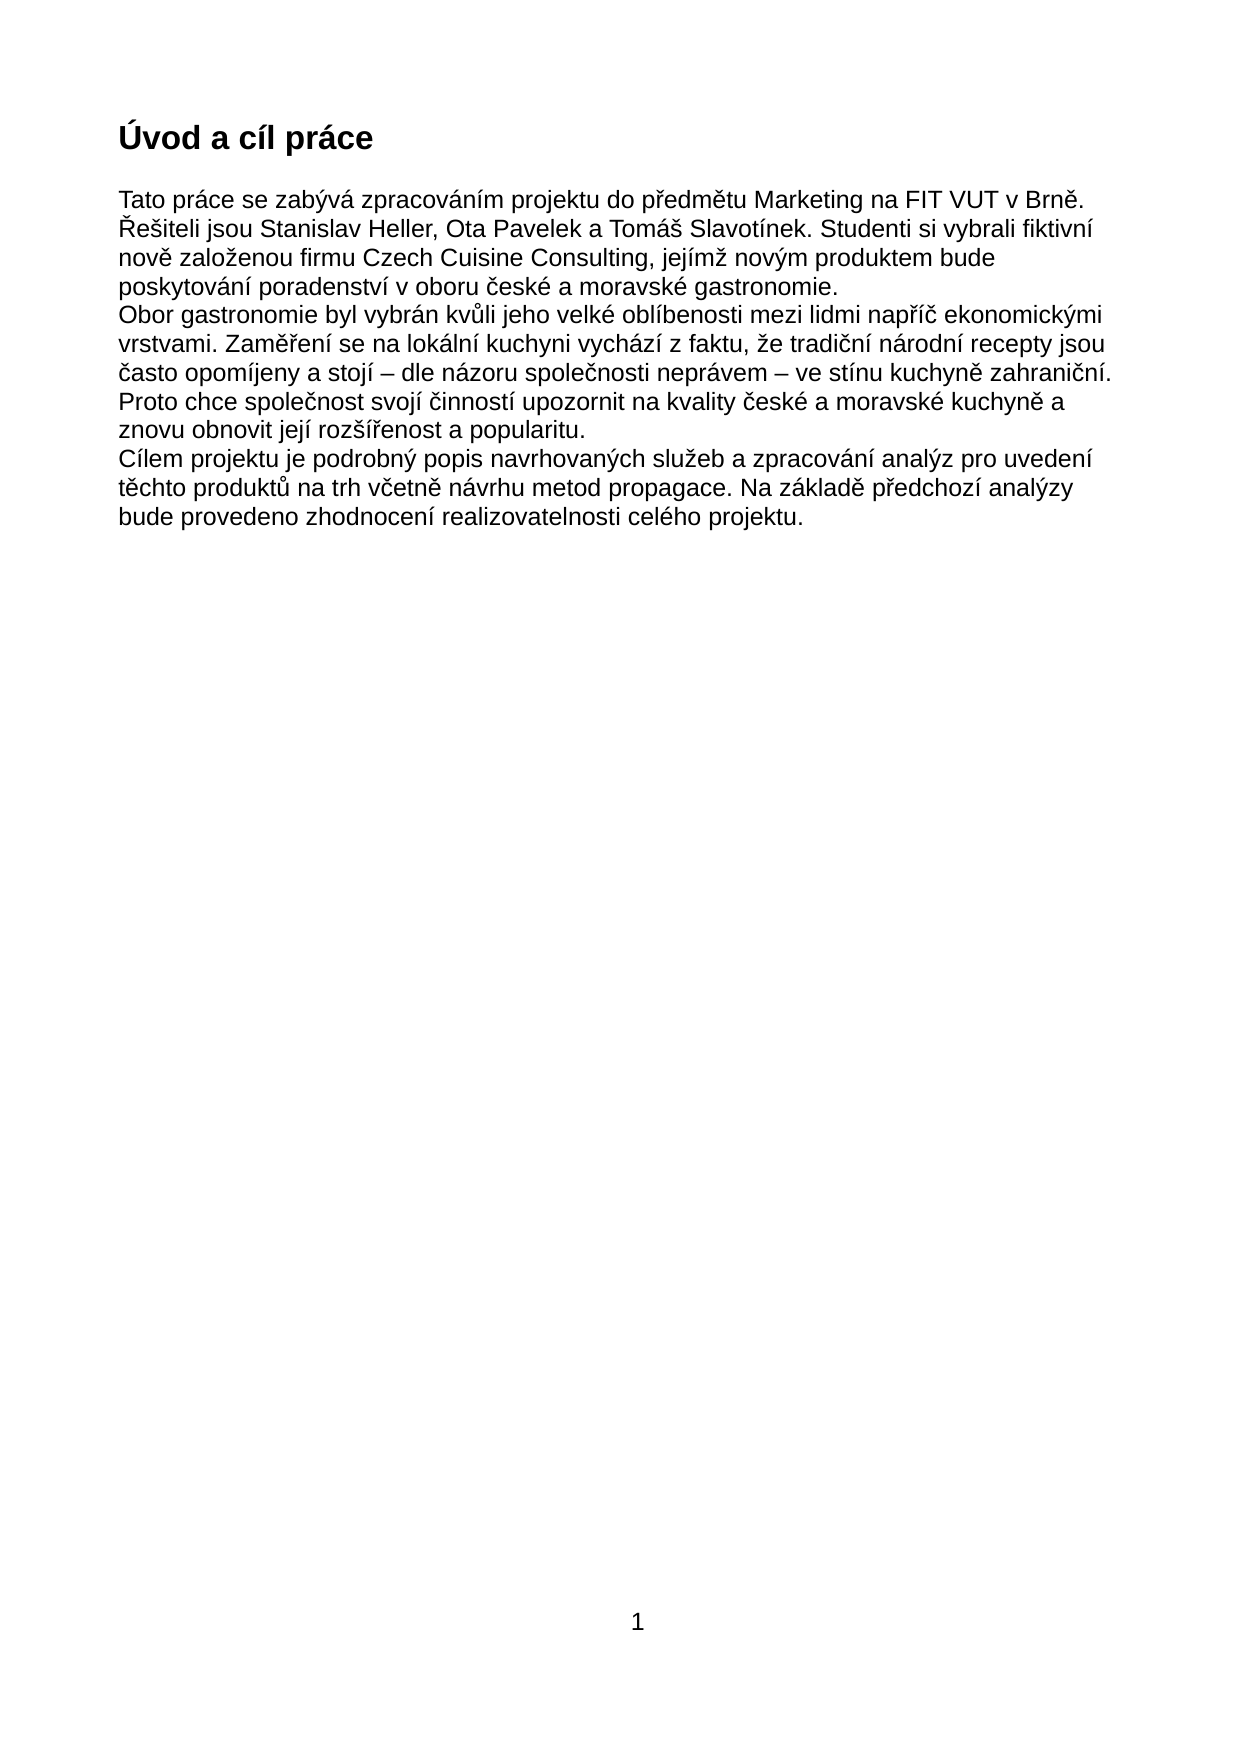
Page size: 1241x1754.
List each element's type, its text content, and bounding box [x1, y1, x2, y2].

subtitle Úvod a cíl práce [118, 118, 1122, 157]
text Cílem projektu je podrobný popis navrhovaných služeb a zpracování analýz pro uvedení těchto produktů na trh včetně návrhu metod propagace. Na základě předchozí analýzy bude provedeno zhodnocení realizovatelnosti celého projektu. [118, 444, 1122, 530]
text Obor gastronomie byl vybrán kvůli jeho velké oblíbenosti mezi lidmi napříč ekonomickými vrstvami. Zaměření se na lokální kuchyni vychází z faktu, že tradiční národní recepty jsou často opomíjeny a stojí – dle názoru společnosti neprávem – ve stínu kuchyně zahraniční. Proto chce společnost svojí činností upozornit na kvality české a moravské kuchyně a znovu obnovit její rozšířenost a popularitu. [118, 300, 1122, 444]
text Tato práce se zabývá zpracováním projektu do předmětu Marketing na FIT VUT v Brně. Řešiteli jsou Stanislav Heller, Ota Pavelek a Tomáš Slavotínek. Studenti si vybrali fiktivní nově založenou firmu Czech Cuisine Consulting, jejímž novým produktem bude poskytování poradenství v oboru české a moravské gastronomie. [118, 185, 1122, 300]
